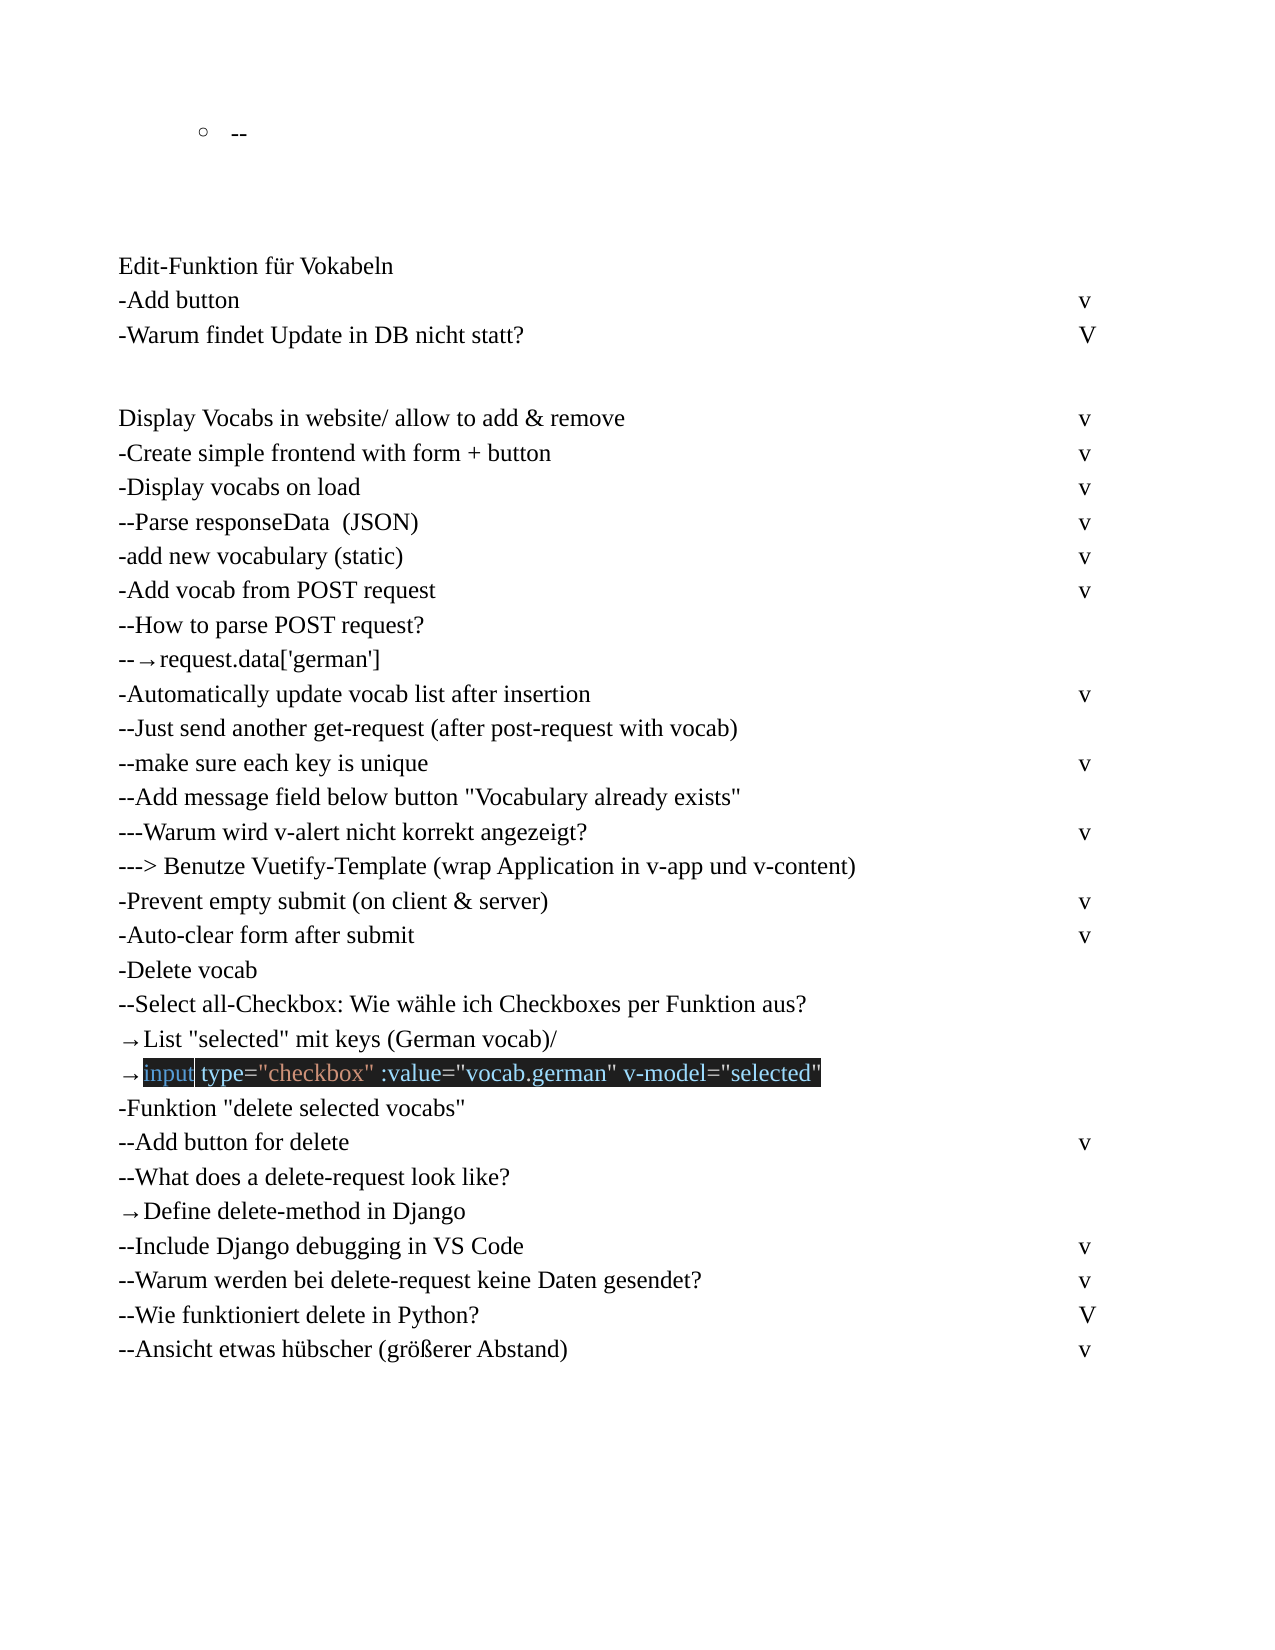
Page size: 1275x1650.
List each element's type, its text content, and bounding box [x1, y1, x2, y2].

text Edit-Funktion für Vokabeln -Add button v -Warum findet Update in DB nicht statt? V [118, 251, 1157, 383]
text Display Vocabs in website/ allow to add & remove v -Create simple frontend with form + button v -Display vocabs on load v --Parse responseData (JSON) v -add new vocabulary (static) v -Add vocab from POST request v --How to parse POST request? --→request.data['german'] -Automatically update vocab list after insertion v --Just send another get-request (after post-request with vocab) --make sure each key is unique v --Add message field below button "Vocabulary already exists" ---Warum wird v-alert nicht korrekt angezeigt? v ---> Benutze Vuetify-Template (wrap Application in v-app und v-content) -Prevent empty submit (on client & server) v -Auto-clear form after submit v -Delete vocab --Select all-Checkbox: Wie wähle ich Checkboxes per Funktion aus? →List "selected" mit keys (German vocab)/ →input type="checkbox" :value="vocab.german" v-model="selected" -Funktion "delete selected vocabs" --Add button for delete v --What does a delete-request look like? →Define delete-method in Django --Include Django debugging in VS Code v --Warum werden bei delete-request keine Daten gesendet? v --Wie funktioniert delete in Python? V --Ansicht etwas hübscher (größerer Abstand) v [118, 403, 1157, 1363]
list -- [193, 118, 1157, 147]
